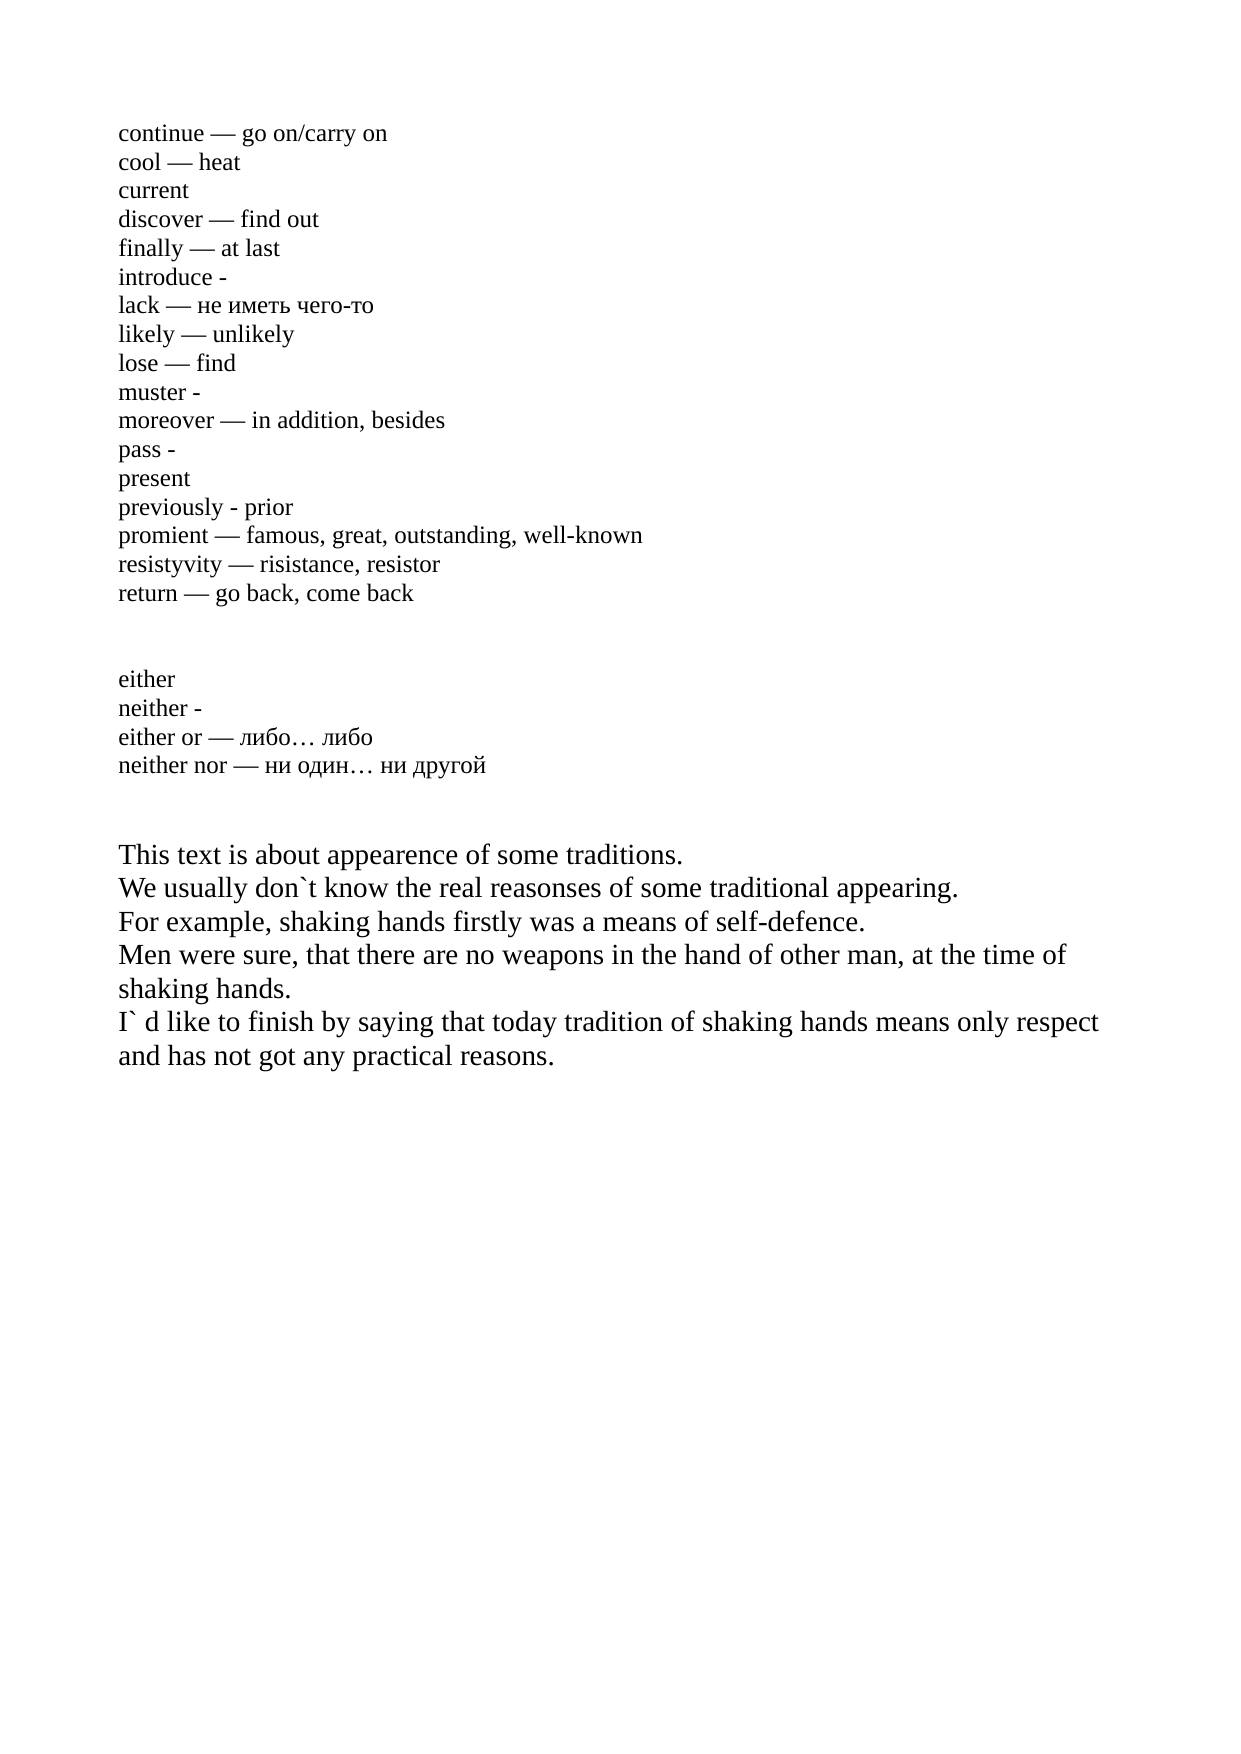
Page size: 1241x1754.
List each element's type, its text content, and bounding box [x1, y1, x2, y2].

text return — go back, come back [118, 578, 1122, 607]
text either or — либо… либо [118, 722, 1122, 751]
text We usually don`t know the real reasonses of some traditional appearing. [118, 870, 1122, 904]
text I` d like to finish by saying that today tradition of shaking hands means only respect and has not got any practical reasons. [118, 1004, 1122, 1072]
text cool — heat [118, 147, 1122, 176]
text pass - [118, 434, 1122, 463]
text previously - prior [118, 492, 1122, 521]
text discover — find out [118, 204, 1122, 233]
text lose — find [118, 348, 1122, 377]
text resistyvity — risistance, resistor [118, 549, 1122, 578]
text current [118, 176, 1122, 204]
text present [118, 463, 1122, 492]
text likely — unlikely [118, 319, 1122, 348]
text introduce - [118, 262, 1122, 291]
text muster - [118, 377, 1122, 406]
text promient — famous, great, outstanding, well-known [118, 521, 1122, 549]
text continue — go on/carry on [118, 118, 1122, 147]
text For example, shaking hands firstly was a means of self-defence. [118, 904, 1122, 937]
text either [118, 664, 1122, 693]
text This text is about appearence of some traditions. [118, 837, 1122, 870]
text neither - [118, 693, 1122, 722]
text neither nor — ни один… ни другой [118, 751, 1122, 779]
text finally — at last [118, 233, 1122, 262]
text moreover — in addition, besides [118, 406, 1122, 434]
text lack — не иметь чего-то [118, 291, 1122, 319]
text Men were sure, that there are no weapons in the hand of other man, at the time of shaking hands. [118, 937, 1122, 1004]
